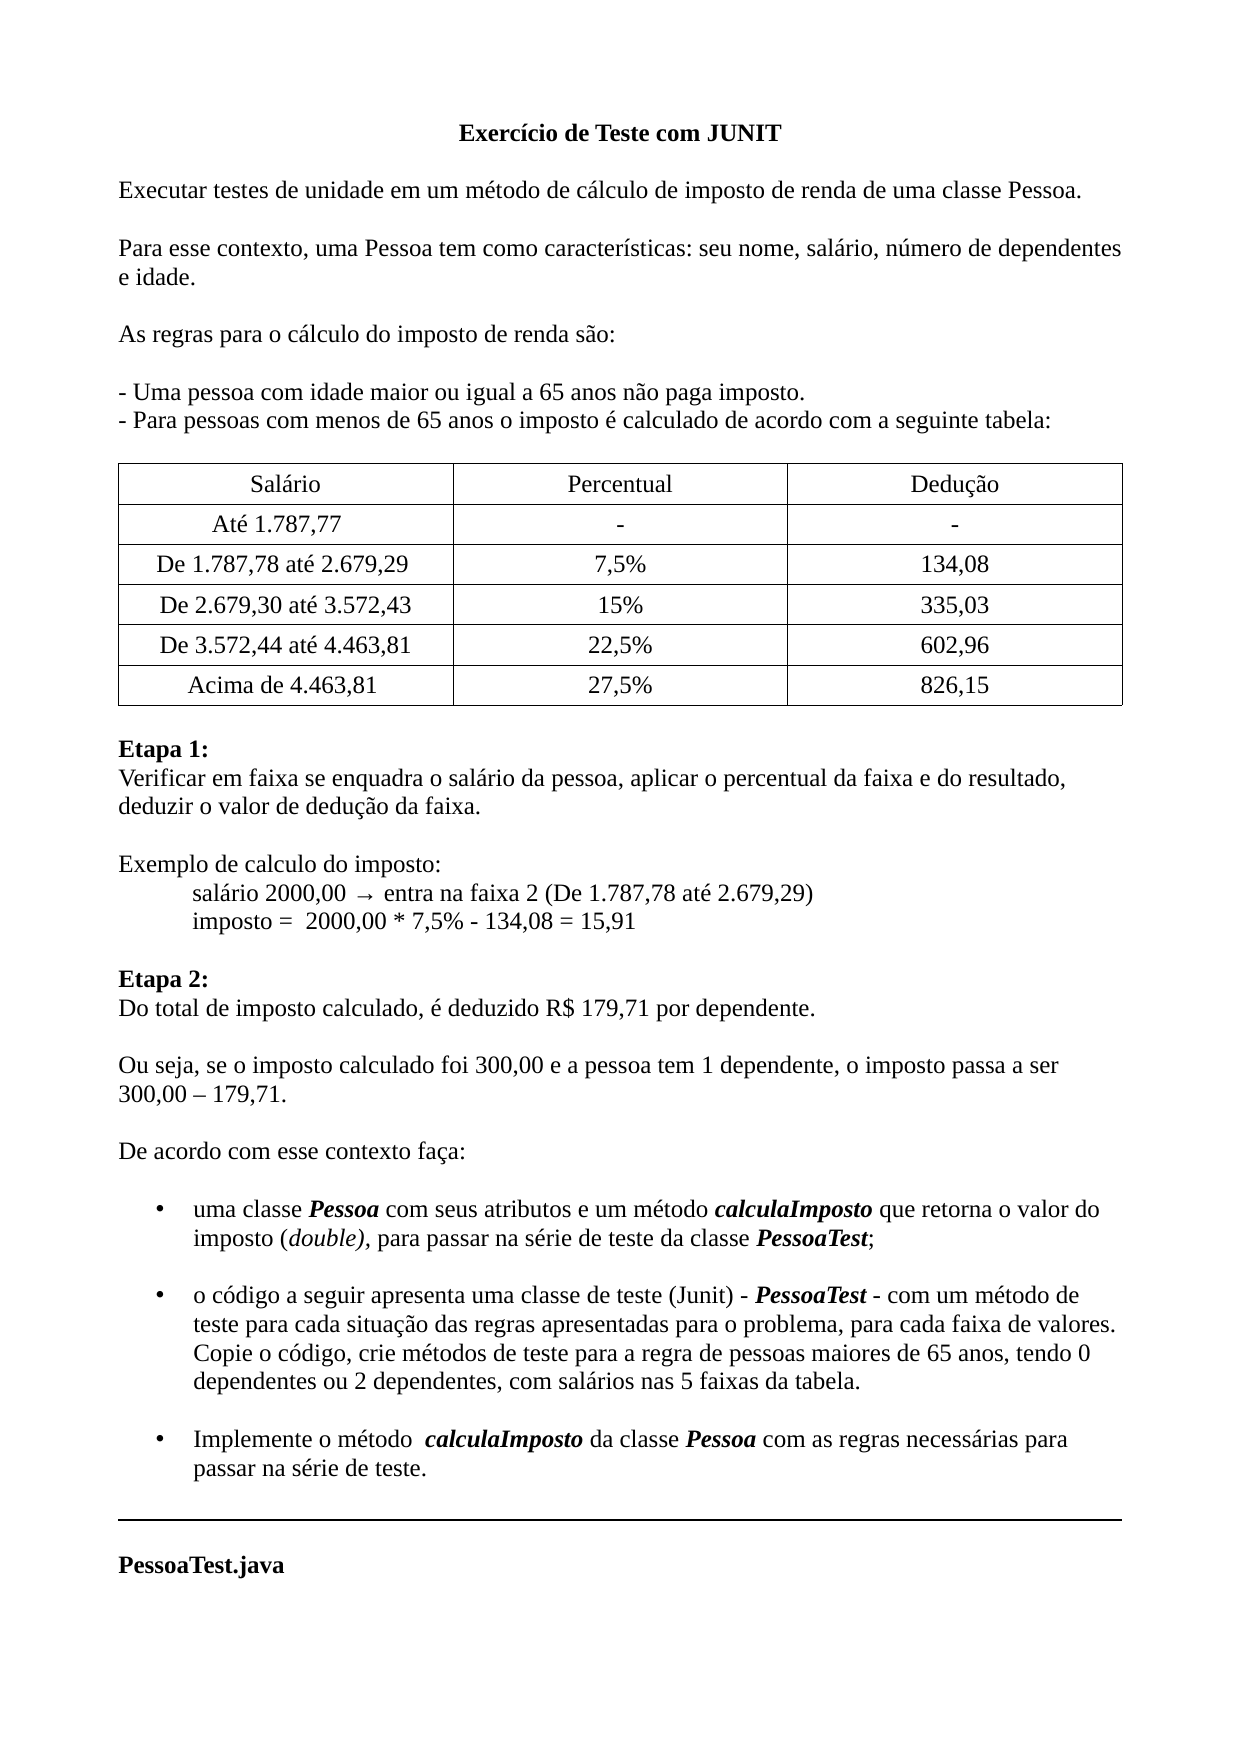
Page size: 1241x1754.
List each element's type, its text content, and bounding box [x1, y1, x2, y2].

list Implemente o método calculaImposto da classe Pessoa com as regras necessárias para passar na série de teste. [156, 1424, 1122, 1481]
table_cell De 1.787,78 até 2.679,29 [119, 545, 453, 584]
text - Uma pessoa com idade maior ou igual a 65 anos não paga imposto. [118, 377, 1122, 406]
text De acordo com esse contexto faça: [118, 1136, 1122, 1165]
text Verificar em faixa se enquadra o salário da pessoa, aplicar o percentual da faixa e do resultado, deduzir o valor de dedução da faixa. [118, 763, 1122, 820]
table_cell 27,5% [454, 666, 787, 705]
table_cell Até 1.787,77 [119, 505, 453, 544]
text Exercício de Teste com JUNIT [118, 118, 1122, 147]
table_cell De 2.679,30 até 3.572,43 [119, 585, 453, 624]
text Etapa 2: [118, 964, 1122, 993]
text salário 2000,00 → entra na faixa 2 (De 1.787,78 até 2.679,29) [118, 878, 1122, 906]
table_cell 826,15 [788, 666, 1122, 705]
text imposto = 2000,00 * 7,5% - 134,08 = 15,91 [118, 906, 1122, 935]
text - Para pessoas com menos de 65 anos o imposto é calculado de acordo com a seguinte tabela: [118, 406, 1122, 434]
table_header Percentual [454, 464, 787, 503]
table_cell 602,96 [788, 625, 1122, 665]
table_cell 7,5% [454, 545, 787, 584]
table_cell 22,5% [454, 625, 787, 665]
text Etapa 1: [118, 734, 1122, 763]
table_cell - [788, 505, 1122, 544]
text As regras para o cálculo do imposto de renda são: [118, 319, 1122, 348]
table_cell 15% [454, 585, 787, 624]
text Do total de imposto calculado, é deduzido R$ 179,71 por dependente. [118, 993, 1122, 1021]
text Exemplo de calculo do imposto: [118, 849, 1122, 878]
table_cell 335,03 [788, 585, 1122, 624]
text PessoaTest.java [118, 1550, 1122, 1578]
text Para esse contexto, uma Pessoa tem como características: seu nome, salário, número de dependentes e idade. [118, 233, 1122, 291]
text Ou seja, se o imposto calculado foi 300,00 e a pessoa tem 1 dependente, o imposto passa a ser 300,00 – 179,71. [118, 1050, 1122, 1108]
text Executar testes de unidade em um método de cálculo de imposto de renda de uma classe Pessoa. [118, 176, 1122, 204]
list uma classe Pessoa com seus atributos e um método calculaImposto que retorna o valor do imposto (double), para passar na série de teste da classe PessoaTest; [156, 1194, 1122, 1251]
table_cell Acima de 4.463,81 [119, 666, 453, 705]
list o código a seguir apresenta uma classe de teste (Junit) - PessoaTest - com um método de teste para cada situação das regras apresentadas para o problema, para cada faixa de valores. Copie o código, crie métodos de teste para a regra de pessoas maiores de 65 anos, tendo 0 dependentes ou 2 dependentes, com salários nas 5 faixas da tabela. [156, 1280, 1122, 1395]
table_header Dedução [788, 464, 1122, 503]
table_cell - [454, 505, 787, 544]
table_cell De 3.572,44 até 4.463,81 [119, 625, 453, 665]
table_cell 134,08 [788, 545, 1122, 584]
table_header Salário [119, 464, 453, 503]
